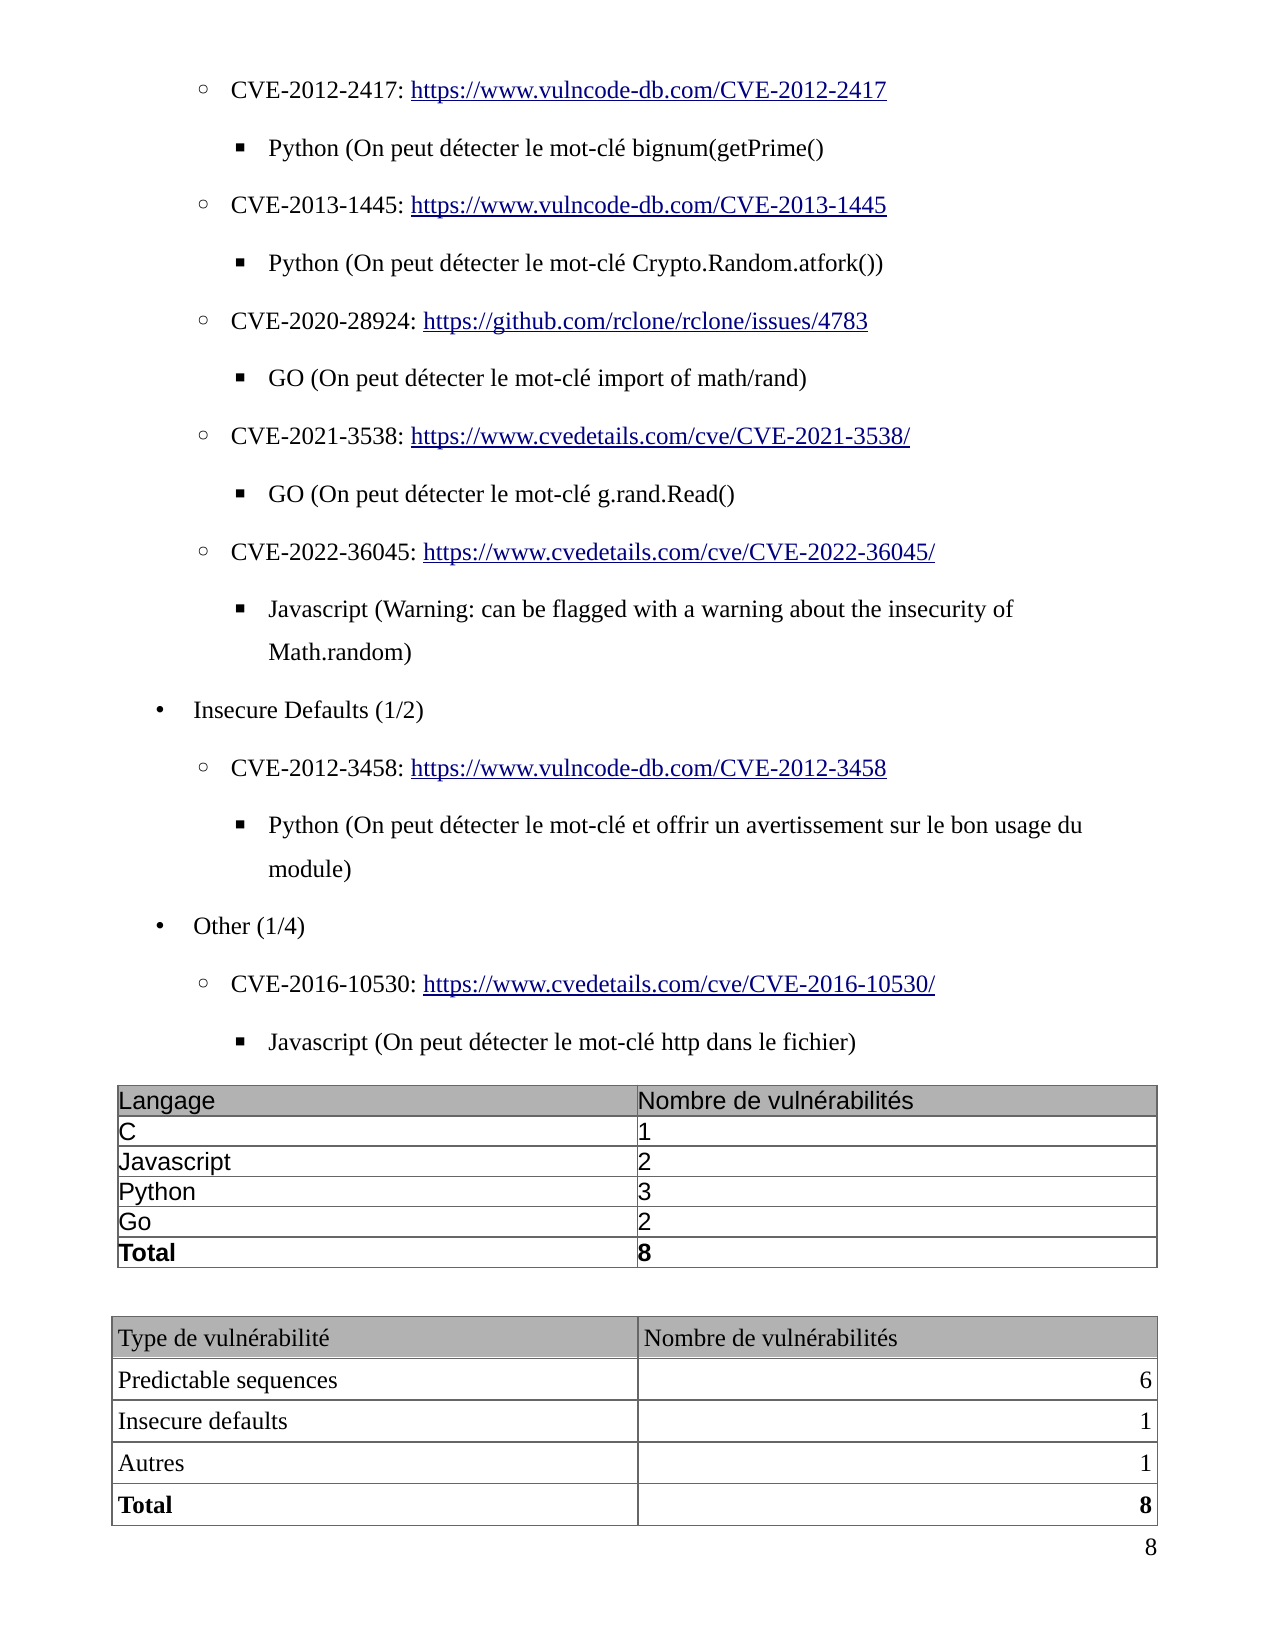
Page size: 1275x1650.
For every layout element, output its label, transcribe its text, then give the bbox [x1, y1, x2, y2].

table_cell 1 [639, 1443, 1157, 1483]
table_cell 2 [638, 1147, 1156, 1176]
table_cell 1 [639, 1401, 1157, 1441]
table_cell 6 [639, 1359, 1157, 1399]
table_cell Insecure defaults [113, 1401, 637, 1441]
table_cell C [119, 1117, 637, 1145]
table_cell Javascript [119, 1147, 637, 1176]
table_cell 1 [638, 1117, 1156, 1145]
table_cell 8 [638, 1238, 1156, 1266]
list CVE-2022-36045: https://www.cvedetails.com/cve/CVE-2022-36045/ [193, 537, 1157, 565]
list Insecure Defaults (1/2) [156, 695, 1157, 724]
table_cell 3 [638, 1177, 1156, 1206]
table_cell 8 [639, 1484, 1157, 1524]
list CVE-2012-3458: https://www.vulncode-db.com/CVE-2012-3458 [193, 753, 1157, 782]
list Javascript (On peut détecter le mot-clé http dans le fichier) [231, 1027, 1157, 1056]
list GO (On peut détecter le mot-clé g.rand.Read() [231, 479, 1157, 508]
table_header Nombre de vulnérabilités [638, 1086, 1156, 1115]
table_cell Predictable sequences [113, 1359, 637, 1399]
table_header Type de vulnérabilité [113, 1317, 637, 1357]
list GO (On peut détecter le mot-clé import of math/rand) [231, 363, 1157, 392]
list Other (1/4) [156, 911, 1157, 940]
list Python (On peut détecter le mot-clé bignum(getPrime() [231, 133, 1157, 161]
table_cell Total [119, 1238, 637, 1266]
table_cell Total [113, 1484, 637, 1524]
table_cell 2 [638, 1207, 1156, 1236]
list CVE-2013-1445: https://www.vulncode-db.com/CVE-2013-1445 [193, 190, 1157, 219]
list Python (On peut détecter le mot-clé Crypto.Random.atfork()) [231, 248, 1157, 277]
table_header Langage [119, 1086, 637, 1115]
table_cell Autres [113, 1443, 637, 1483]
list Python (On peut détecter le mot-clé et offrir un avertissement sur le bon usage du module) [231, 811, 1157, 882]
list CVE-2020-28924: https://github.com/rclone/rclone/issues/4783 [193, 306, 1157, 334]
list CVE-2012-2417: https://www.vulncode-db.com/CVE-2012-2417 [193, 75, 1157, 104]
list CVE-2021-3538: https://www.cvedetails.com/cve/CVE-2021-3538/ [193, 421, 1157, 450]
table_cell Python [119, 1177, 637, 1206]
table_header Nombre de vulnérabilités [639, 1317, 1157, 1357]
list Javascript (Warning: can be flagged with a warning about the insecurity of Math.random) [231, 594, 1157, 666]
table_cell Go [119, 1207, 637, 1236]
list CVE-2016-10530: https://www.cvedetails.com/cve/CVE-2016-10530/ [193, 969, 1157, 998]
